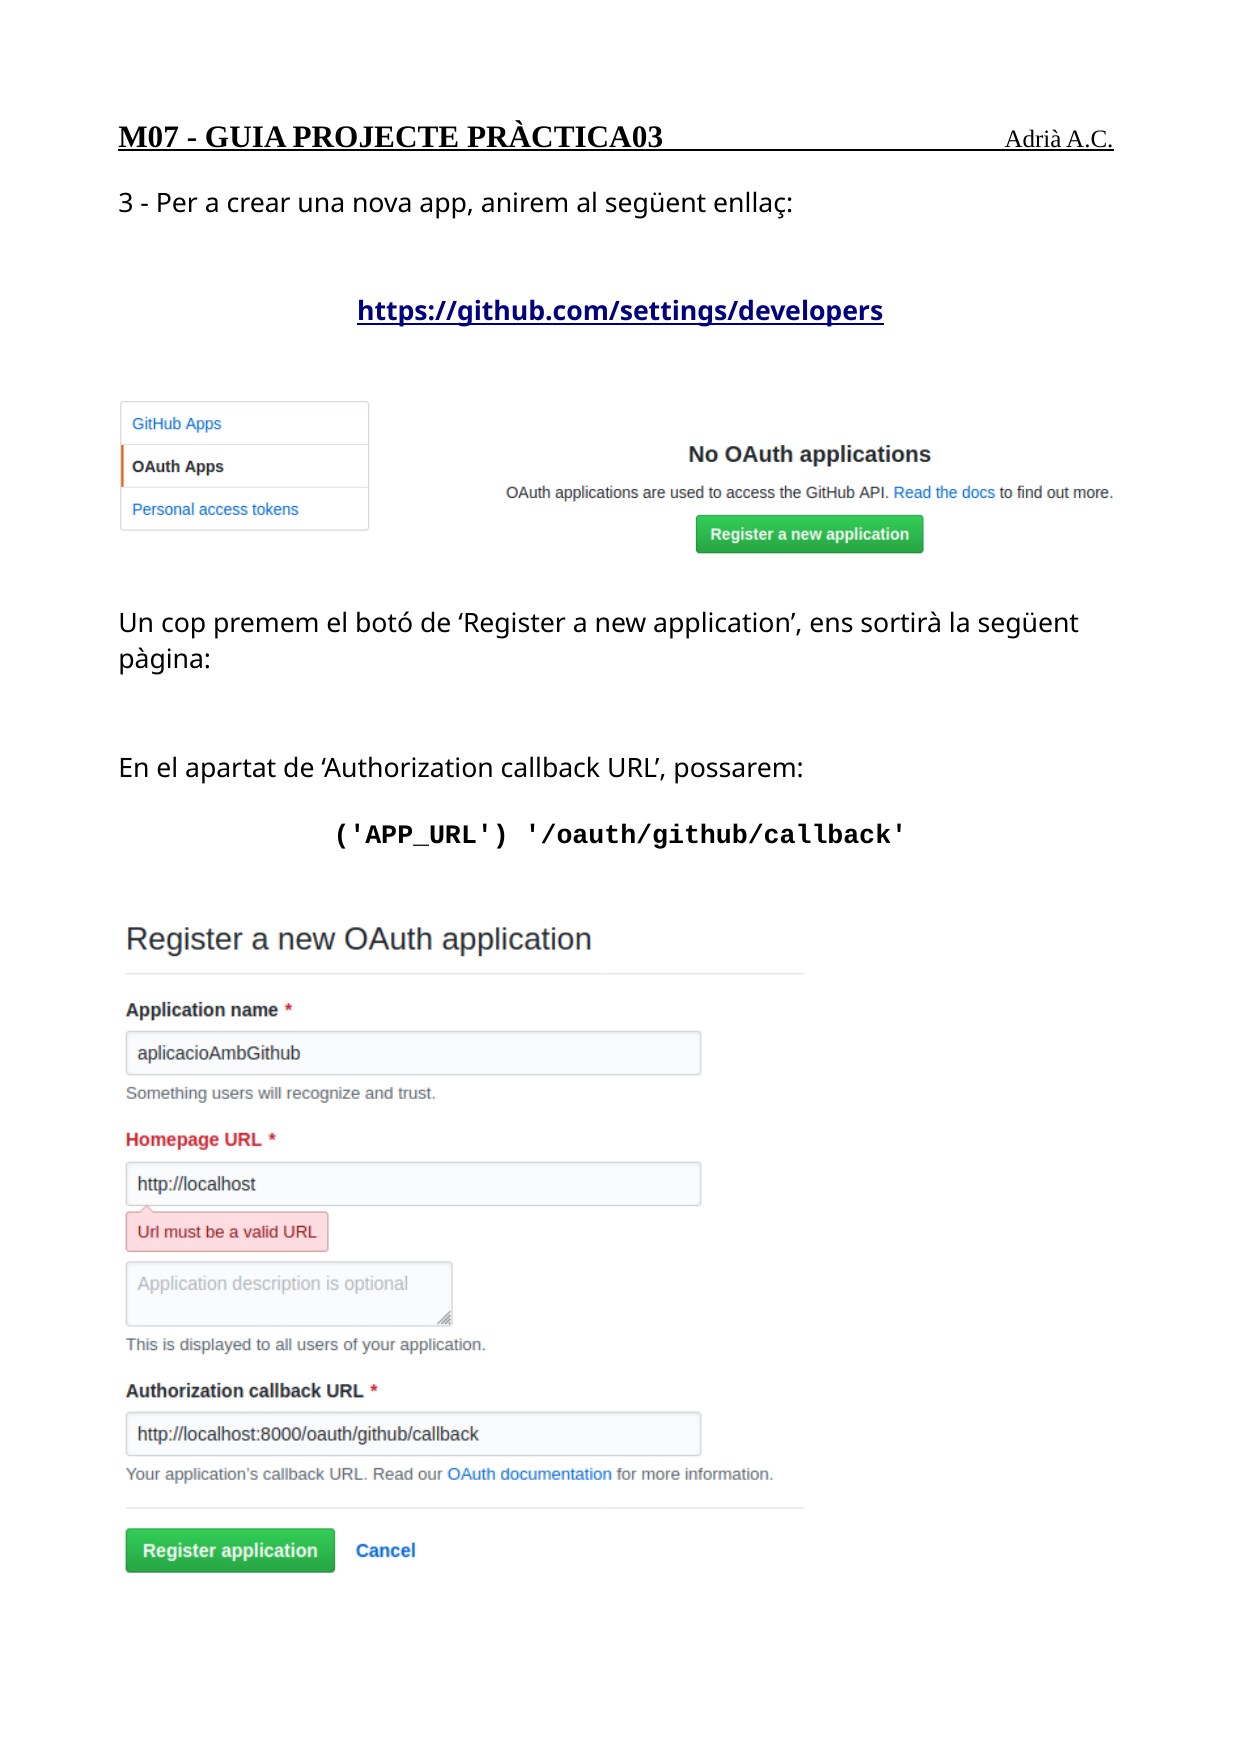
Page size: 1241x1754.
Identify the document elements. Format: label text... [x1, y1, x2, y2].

picture [118, 400, 1123, 568]
text En el apartat de ‘Authorization callback URL’, possarem: [118, 749, 1122, 785]
text https://github.com/settings/developers [118, 292, 1122, 328]
text ('APP_URL') '/oauth/github/callback' [118, 821, 1122, 851]
picture [118, 917, 805, 1586]
text Un cop premem el botó de ‘Register a new application’, ens sortirà la següent pàgina: [118, 604, 1122, 676]
text 3 - Per a crear una nova app, anirem al següent enllaç: [118, 183, 1122, 220]
